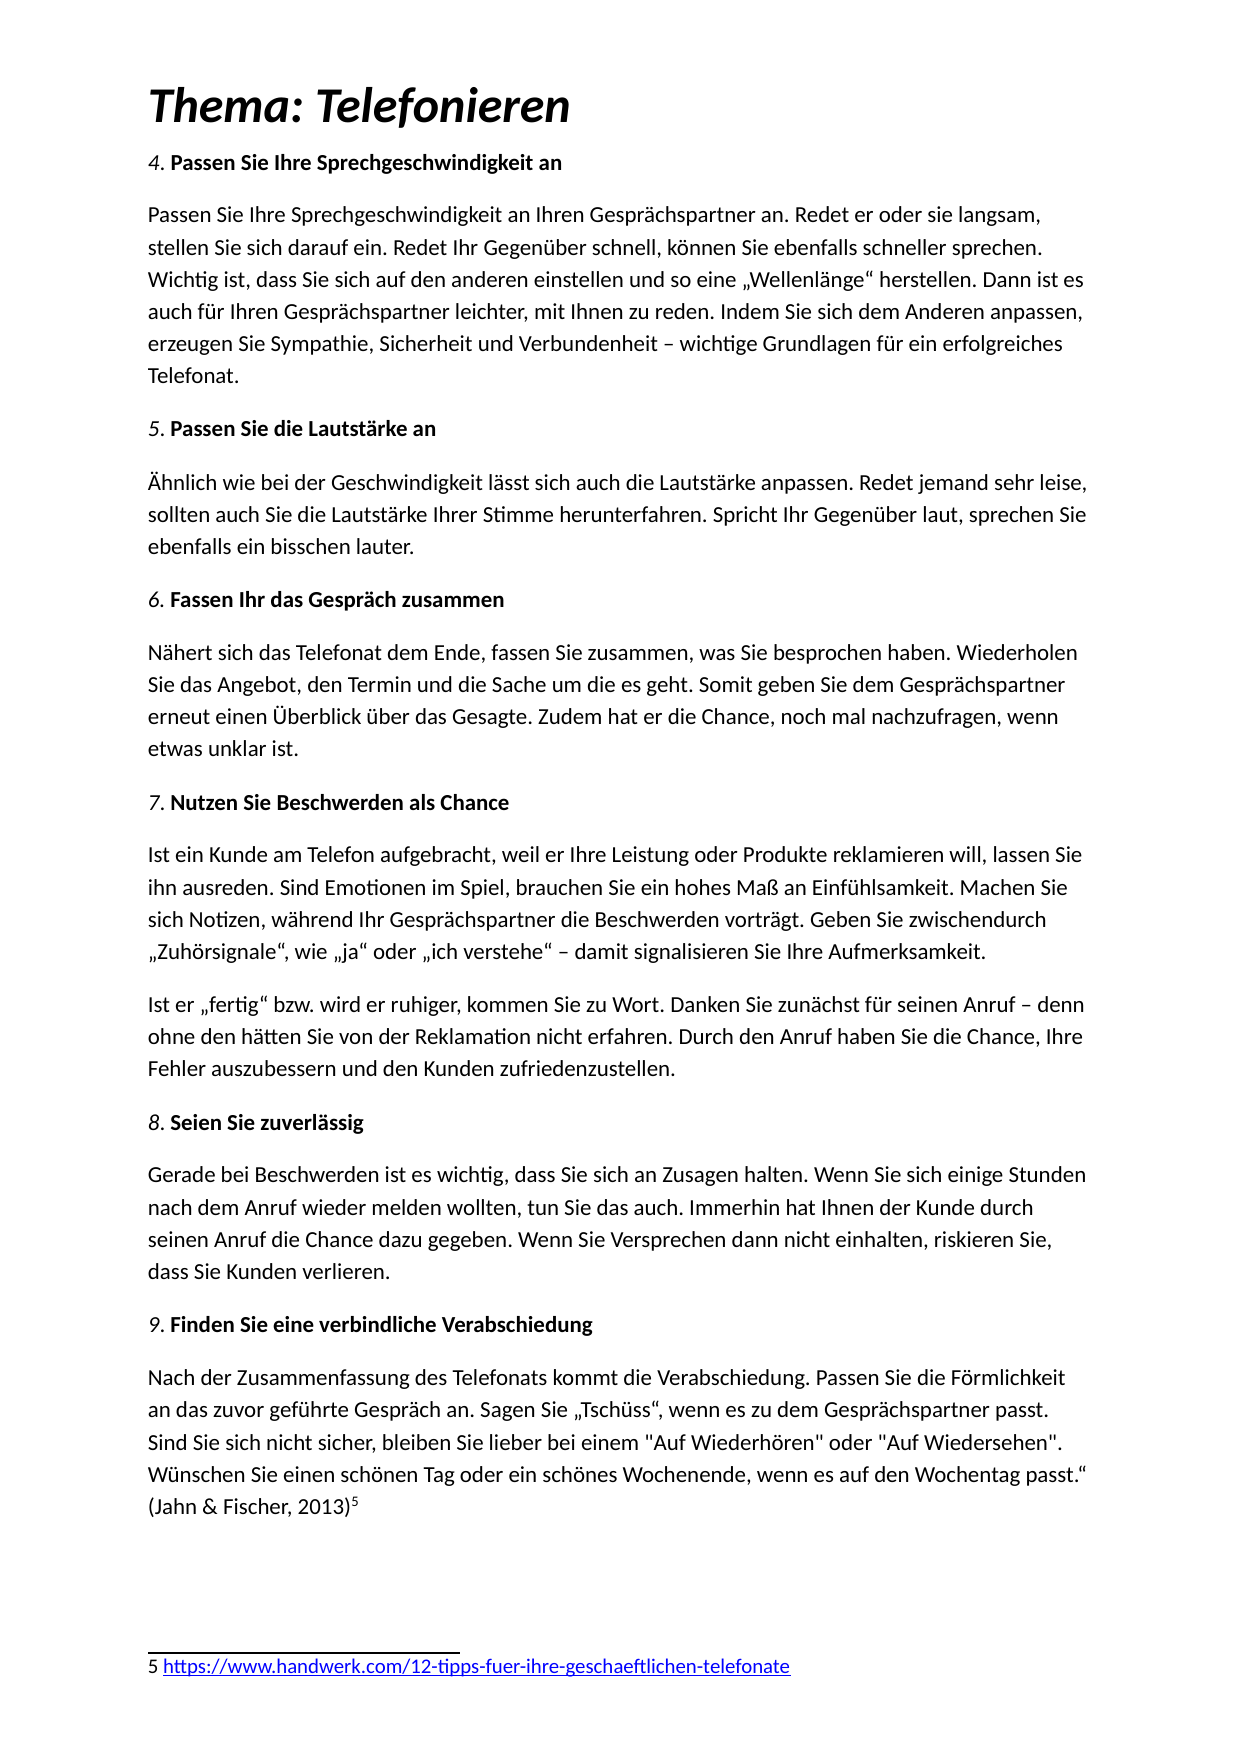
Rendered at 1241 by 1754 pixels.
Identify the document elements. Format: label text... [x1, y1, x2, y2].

text Ist ein Kunde am Telefon aufgebracht, weil er Ihre Leistung oder Produkte reklamieren will, lassen Sie ihn ausreden. Sind Emotionen im Spiel, brauchen Sie ein hohes Maß an Einfühlsamkeit. Machen Sie sich Notizen, während Ihr Gesprächspartner die Beschwerden vorträgt. Geben Sie zwischendurch „Zuhörsignale“, wie „ja“ oder „ich verstehe“ – damit signalisieren Sie Ihre Aufmerksamkeit. [148, 841, 1093, 965]
text 4. Passen Sie Ihre Sprechgeschwindigkeit an [148, 148, 1093, 176]
text 7. Nutzen Sie Beschwerden als Chance [148, 788, 1093, 816]
text Passen Sie Ihre Sprechgeschwindigkeit an Ihren Gesprächspartner an. Redet er oder sie langsam, stellen Sie sich darauf ein. Redet Ihr Gegenüber schnell, können Sie ebenfalls schneller sprechen. Wichtig ist, dass Sie sich auf den anderen einstellen und so eine „Wellenlänge“ herstellen. Dann ist es auch für Ihren Gesprächspartner leichter, mit Ihnen zu reden. Indem Sie sich dem Anderen anpassen, erzeugen Sie Sympathie, Sicherheit und Verbundenheit – wichtige Grundlagen für ein erfolgreiches Telefonat. [148, 201, 1093, 389]
text Nach der Zusammenfassung des Telefonats kommt die Verabschiedung. Passen Sie die Förmlichkeit an das zuvor geführte Gespräch an. Sagen Sie „Tschüss“, wenn es zu dem Gesprächspartner passt. Sind Sie sich nicht sicher, bleiben Sie lieber bei einem "Auf Wiederhören" oder "Auf Wiedersehen". Wünschen Sie einen schönen Tag oder ein schönes Wochenende, wenn es auf den Wochentag passt.“ (Jahn & Fischer, 2013) [148, 1363, 1093, 1520]
text https://www.handwerk.com/12-tipps-fuer-ihre-geschaeftlichen-telefonate [148, 1653, 1093, 1679]
text 6. Fassen Ihr das Gespräch zusammen [148, 585, 1093, 613]
text 9. Finden Sie eine verbindliche Verabschiedung [148, 1310, 1093, 1338]
text Ist er „fertig“ bzw. wird er ruhiger, kommen Sie zu Wort. Danken Sie zunächst für seinen Anruf – denn ohne den hätten Sie von der Reklamation nicht erfahren. Durch den Anruf haben Sie die Chance, Ihre Fehler auszubessern und den Kunden zufriedenzustellen. [148, 990, 1093, 1083]
text 8. Seien Sie zuverlässig [148, 1108, 1093, 1136]
text 5. Passen Sie die Lautstärke an [148, 414, 1093, 443]
text Gerade bei Beschwerden ist es wichtig, dass Sie sich an Zusagen halten. Wenn Sie sich einige Stunden nach dem Anruf wieder melden wollten, tun Sie das auch. Immerhin hat Ihnen der Kunde durch seinen Anruf die Chance dazu gegeben. Wenn Sie Versprechen dann nicht einhalten, riskieren Sie, dass Sie Kunden verlieren. [148, 1161, 1093, 1285]
text Ähnlich wie bei der Geschwindigkeit lässt sich auch die Lautstärke anpassen. Redet jemand sehr leise, sollten auch Sie die Lautstärke Ihrer Stimme herunterfahren. Spricht Ihr Gegenüber laut, sprechen Sie ebenfalls ein bisschen lauter. [148, 468, 1093, 560]
text Nähert sich das Telefonat dem Ende, fassen Sie zusammen, was Sie besprochen haben. Wiederholen Sie das Angebot, den Termin und die Sache um die es geht. Somit geben Sie dem Gesprächspartner erneut einen Überblick über das Gesagte. Zudem hat er die Chance, noch mal nachzufragen, wenn etwas unklar ist. [148, 638, 1093, 763]
